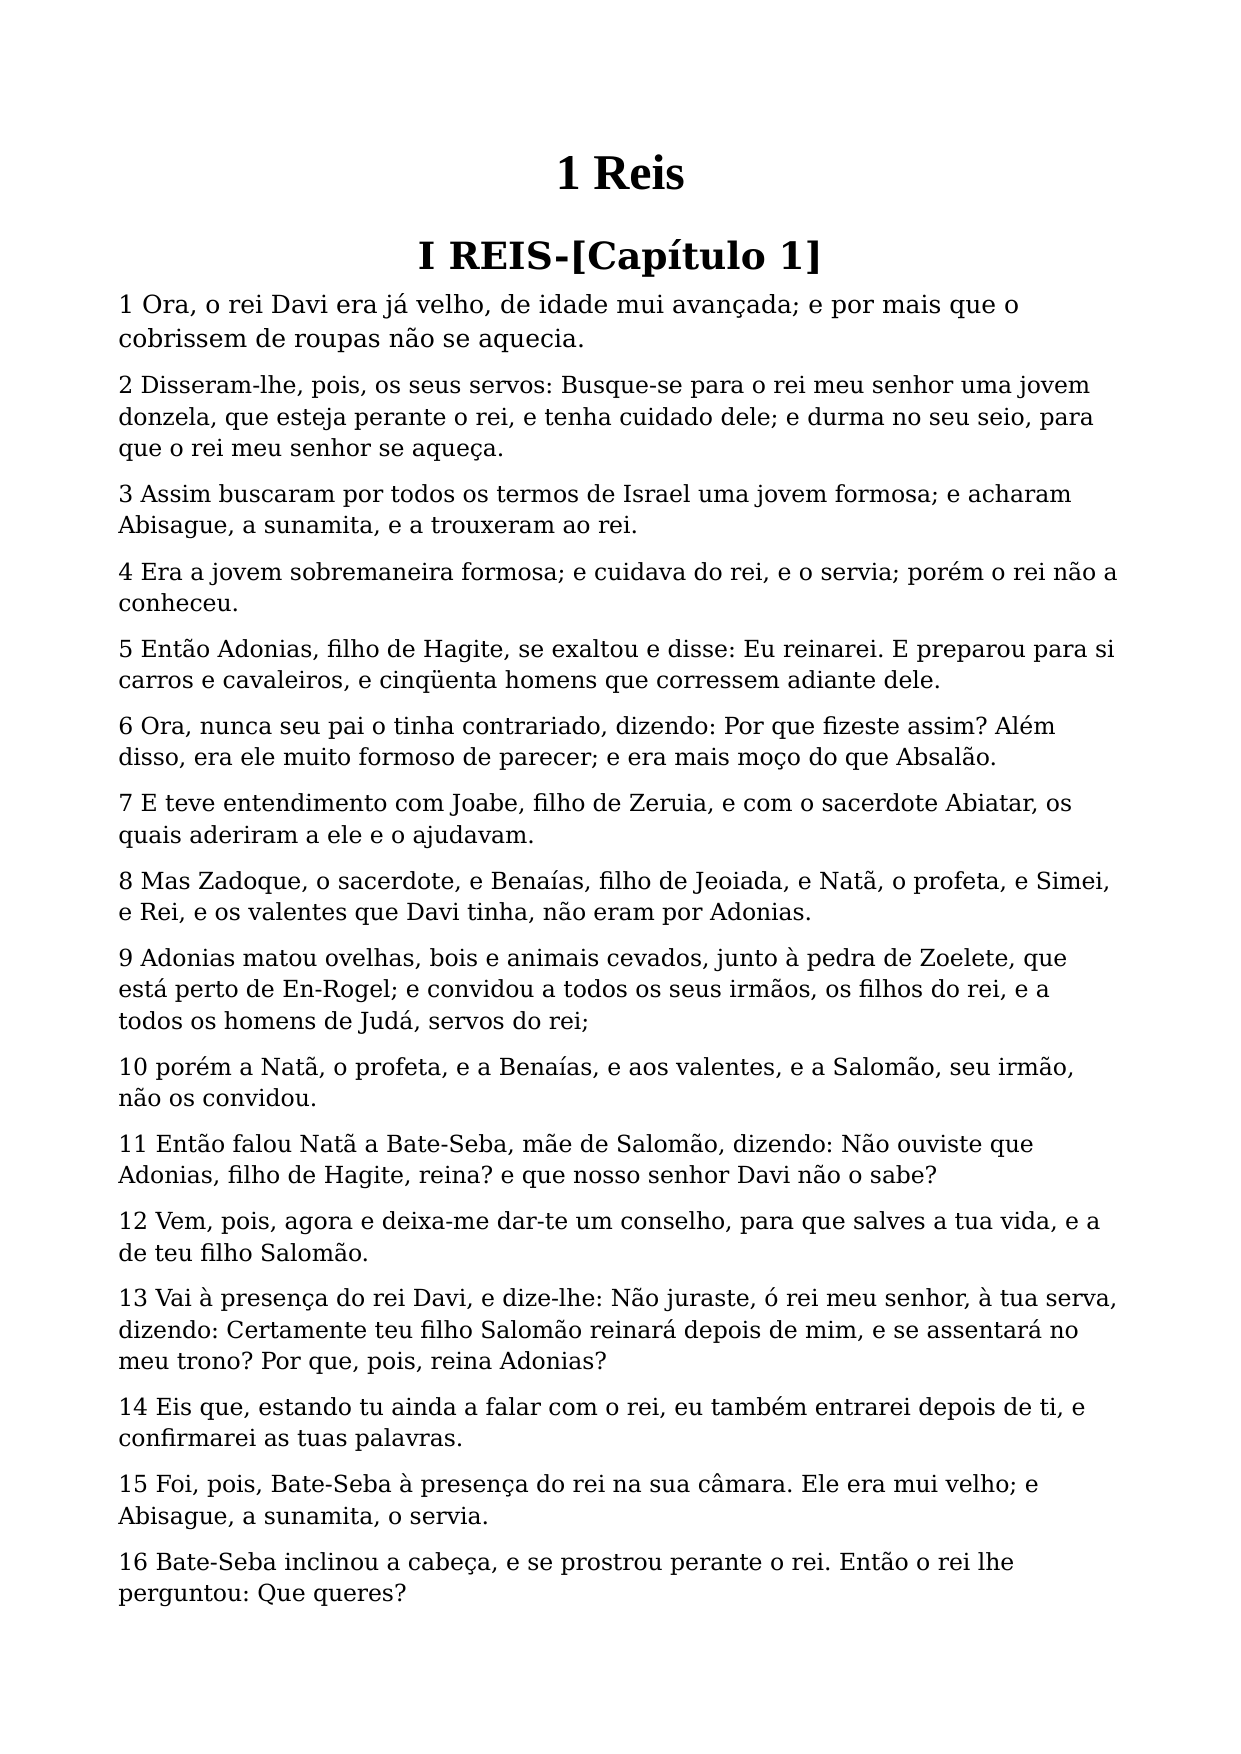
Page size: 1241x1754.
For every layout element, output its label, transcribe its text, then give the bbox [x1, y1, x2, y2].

text 2 Disseram-lhe, pois, os seus servos: Busque-se para o rei meu senhor uma jovem donzela, que esteja perante o rei, e tenha cuidado dele; e durma no seu seio, para que o rei meu senhor se aqueça. [118, 372, 1122, 462]
text 7 E teve entendimento com Joabe, filho de Zeruia, e com o sacerdote Abiatar, os quais aderiram a ele e o ajudavam. [118, 790, 1122, 849]
text 15 Foi, pois, Bate-Seba à presença do rei na sua câmara. Ele era mui velho; e Abisague, a sunamita, o servia. [118, 1471, 1122, 1530]
text 11 Então falou Natã a Bate-Seba, mãe de Salomão, dizendo: Não ouviste que Adonias, filho de Hagite, reina? e que nosso senhor Davi não o sabe? [118, 1131, 1122, 1189]
text 8 Mas Zadoque, o sacerdote, e Benaías, filho de Jeoiada, e Natã, o profeta, e Simei, e Rei, e os valentes que Davi tinha, não eram por Adonias. [118, 867, 1122, 926]
text 13 Vai à presença do rei Davi, e dize-lhe: Não juraste, ó rei meu senhor, à tua serva, dizendo: Certamente teu filho Salomão reinará depois de mim, e se assentará no meu trono? Por que, pois, reina Adonias? [118, 1285, 1122, 1375]
text 1 Ora, o rei Davi era já velho, de idade mui avançada; e por mais que o cobrissem de roupas não se aquecia. [118, 291, 1122, 353]
text 14 Eis que, estando tu ainda a falar com o rei, eu também entrarei depois de ti, e confirmarei as tuas palavras. [118, 1394, 1122, 1452]
subtitle I REIS-[Capítulo 1] [118, 234, 1122, 278]
text 5 Então Adonias, filho de Hagite, se exaltou e disse: Eu reinarei. E preparou para si carros e cavaleiros, e cinqüenta homens que corressem adiante dele. [118, 635, 1122, 694]
text 9 Adonias matou ovelhas, bois e animais cevados, junto à pedra de Zoelete, que está perto de En-Rogel; e convidou a todos os seus irmãos, os filhos do rei, e a todos os homens de Judá, servos do rei; [118, 944, 1122, 1034]
text 3 Assim buscaram por todos os termos de Israel uma jovem formosa; e acharam Abisague, a sunamita, e a trouxeram ao rei. [118, 481, 1122, 539]
text 12 Vem, pois, agora e deixa-me dar-te um conselho, para que salves a tua vida, e a de teu filho Salomão. [118, 1208, 1122, 1266]
text 16 Bate-Seba inclinou a cabeça, e se prostrou perante o rei. Então o rei lhe perguntou: Que queres? [118, 1548, 1122, 1607]
subtitle 1 Reis [118, 143, 1122, 201]
text 4 Era a jovem sobremaneira formosa; e cuidava do rei, e o servia; porém o rei não a conheceu. [118, 558, 1122, 617]
text 6 Ora, nunca seu pai o tinha contrariado, dizendo: Por que fizeste assim? Além disso, era ele muito formoso de parecer; e era mais moço do que Absalão. [118, 713, 1122, 771]
text 10 porém a Natã, o profeta, e a Benaías, e aos valentes, e a Salomão, seu irmão, não os convidou. [118, 1053, 1122, 1112]
